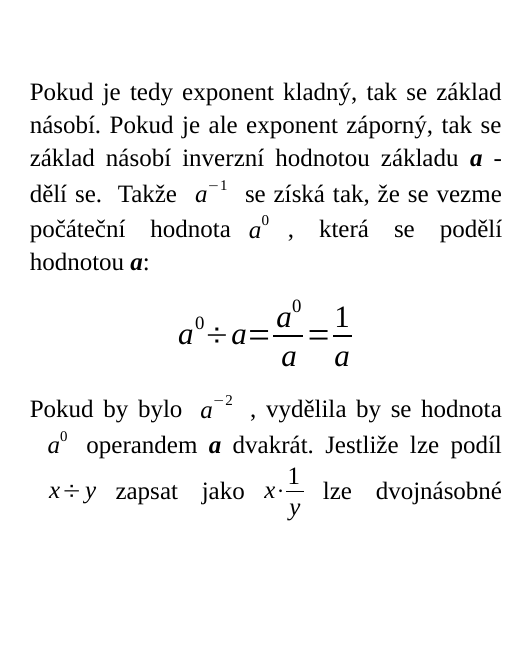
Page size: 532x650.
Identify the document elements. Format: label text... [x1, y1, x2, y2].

text Pokud je tedy exponent kladný, tak se základ násobí. Pokud je ale exponent záporný, tak se základ násobí inverzní hodnotou základu a - dělí se. Takžese získá tak, že se vezme počáteční hodnota, která se podělí hodnotou a: [29, 77, 502, 276]
text Pokud by bylo, vydělila by se hodnota operandem a dvakrát. Jestliže lze podíl zapsat jakolze dvojnásobné dělení zapsat jakoa proto lze zapsat jako: [29, 392, 502, 522]
